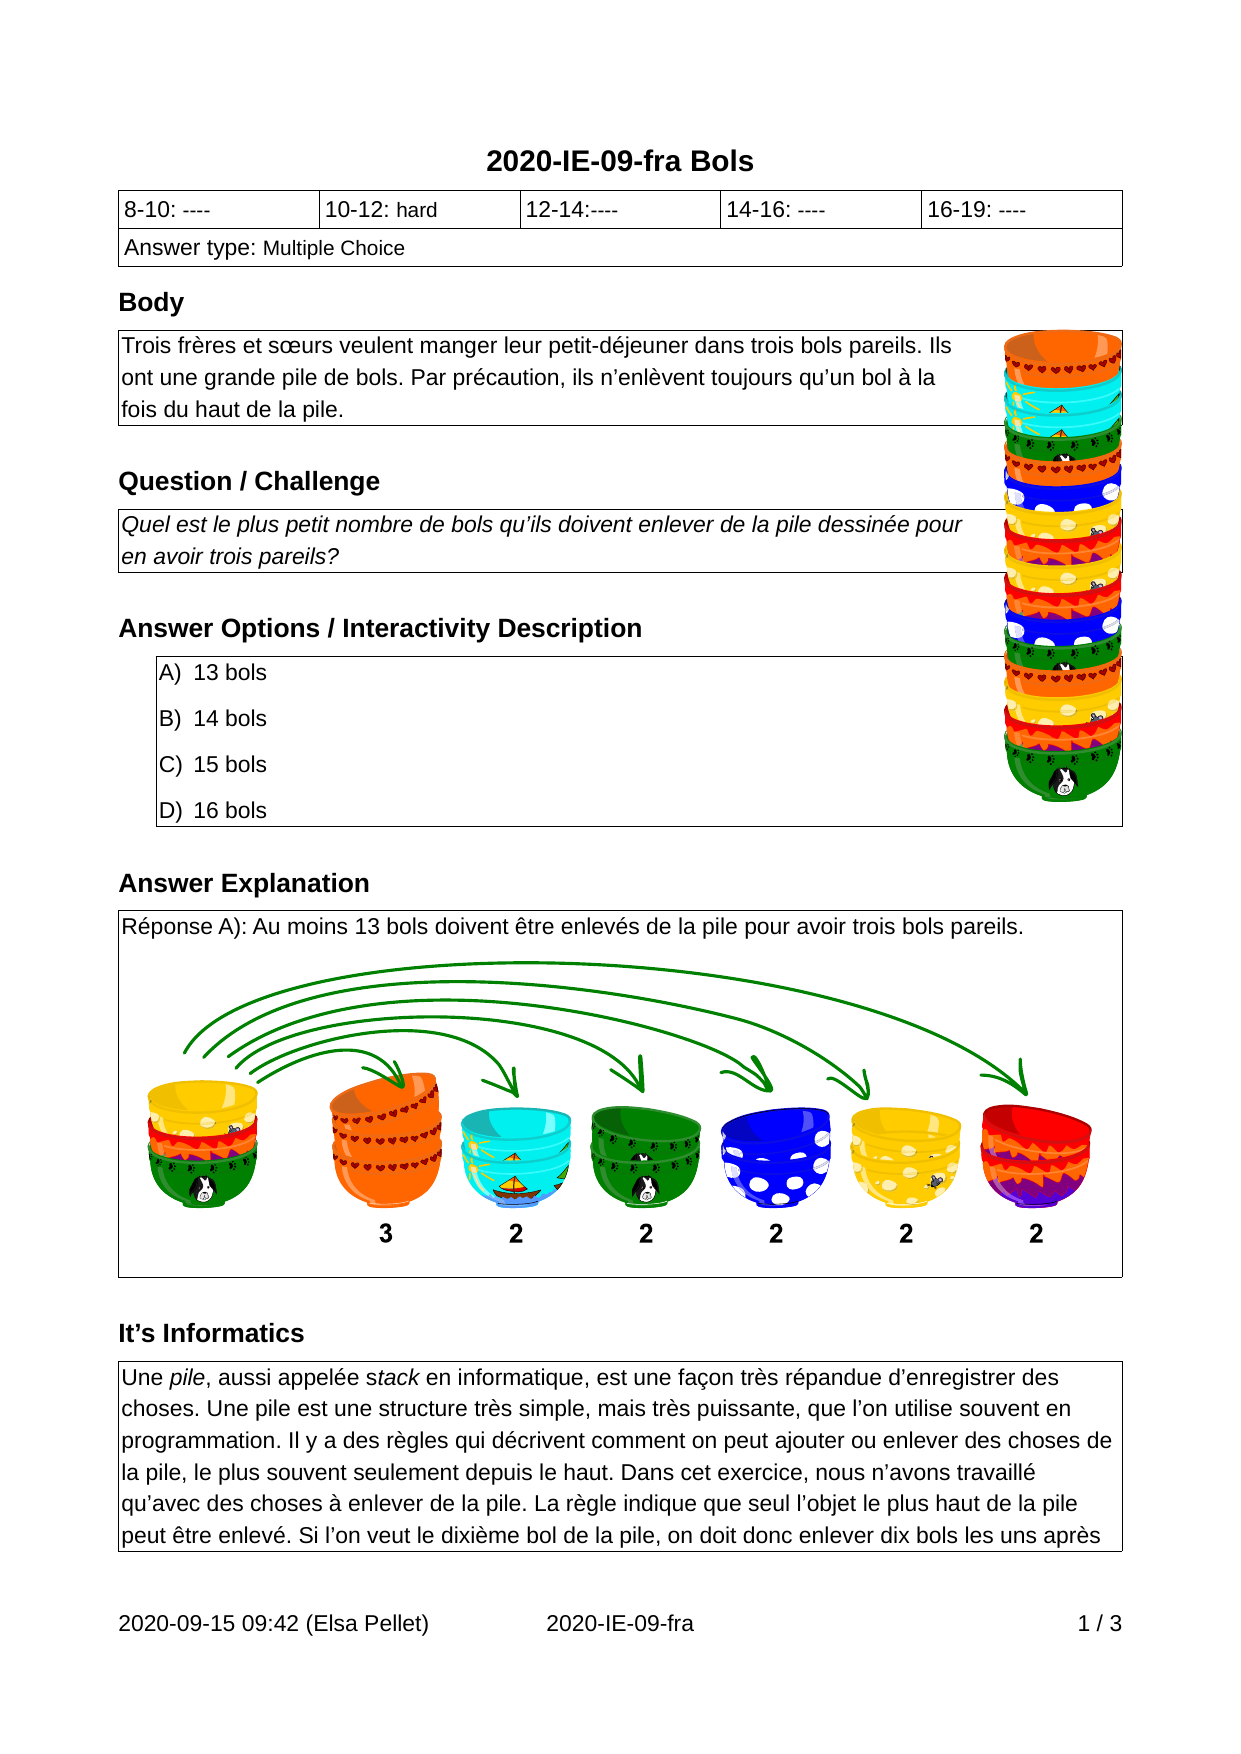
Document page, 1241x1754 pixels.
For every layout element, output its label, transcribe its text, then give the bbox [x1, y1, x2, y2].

subtitle Question / Challenge [118, 466, 1007, 496]
text Réponse A): Au moins 13 bols doivent être enlevés de la pile pour avoir trois bols pareils. [119, 911, 1122, 939]
table_cell Answer type: Multiple Choice [119, 229, 1122, 266]
subtitle 2020-IE-09-fra Bols [118, 143, 1122, 177]
list 13 bols [157, 657, 1006, 685]
text Une pile, aussi appelée stack en informatique, est une façon très répandue d’enregistrer des choses. Une pile est une structure très simple, mais très puissante, que l’on utilise souvent en programmation. Il y a des règles qui décrivent comment on peut ajouter ou enlever des choses de la pile, le plus souvent seulement depuis le haut. Dans cet exercice, nous n’avons travaillé qu’avec des choses à enlever de la pile. La règle indique que seul l’objet le plus haut de la pile peut être enlevé. Si l’on veut le dixième bol de la pile, on doit donc enlever dix bols les uns après [119, 1362, 1122, 1551]
list 15 bols [157, 748, 1013, 777]
table_header 8-10: ---- [119, 191, 319, 228]
subtitle Answer Explanation [118, 867, 1122, 898]
table_header 16-19: ---- [922, 191, 1122, 228]
subtitle Answer Options / Interactivity Description [118, 613, 1007, 643]
text Quel est le plus petit nombre de bols qu’ils doivent enlever de la pile dessinée pour en avoir trois pareils? [119, 510, 1007, 572]
list [1112, 749, 1122, 777]
table_header 10-12: hard [320, 191, 520, 228]
subtitle It’s Informatics [118, 1318, 1122, 1348]
subtitle Body [118, 287, 1122, 317]
text Trois frères et sœurs veulent manger leur petit-déjeuner dans trois bols pareils. Ils ont une grande pile de bols. Par précaution, ils n’enlèvent toujours qu’un bol à la fois du haut de la pile. [119, 331, 1030, 425]
list 16 bols [157, 794, 1122, 826]
list 14 bols [157, 702, 1007, 731]
table_header 12-14:---- [521, 191, 720, 228]
table_header 14-16: ---- [721, 191, 921, 228]
